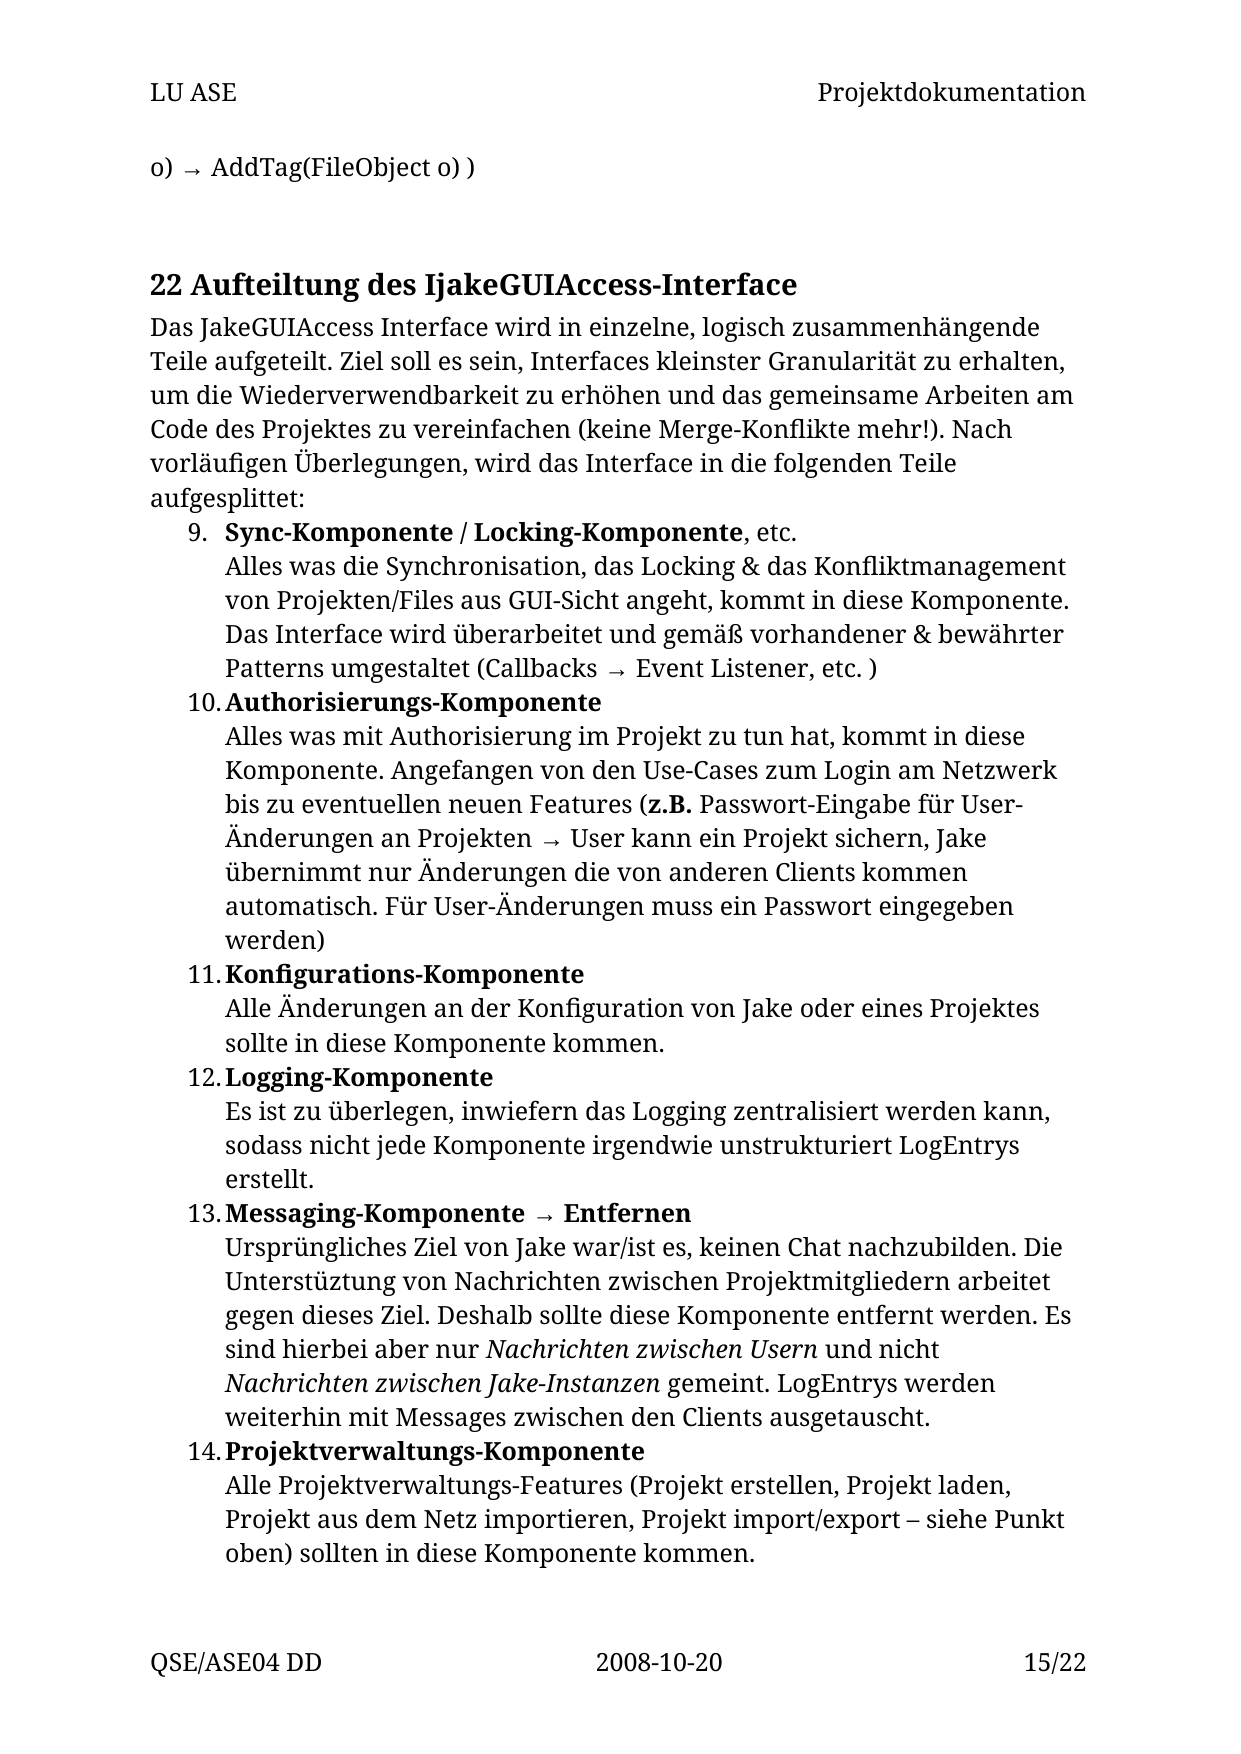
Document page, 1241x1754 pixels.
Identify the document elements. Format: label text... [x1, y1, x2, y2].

subtitle Aufteiltung des IjakeGUIAccess-Interface [150, 264, 1090, 304]
list Logging-Komponente Es ist zu überlegen, inwiefern das Logging zentralisiert werden kann, sodass nicht jede Komponente irgendwie unstrukturiert LogEntrys erstellt. [187, 1059, 1090, 1196]
text Das JakeGUIAccess Interface wird in einzelne, logisch zusammenhängende Teile aufgeteilt. Ziel soll es sein, Interfaces kleinster Granularität zu erhalten, um die Wiederverwendbarkeit zu erhöhen und das gemeinsame Arbeiten am Code des Projektes zu vereinfachen (keine Merge-Konflikte mehr!). Nach vorläufigen Überlegungen, wird das Interface in die folgenden Teile aufgesplittet: [150, 310, 1090, 514]
text o) → AddTag(FileObject o) ) [150, 150, 1090, 184]
list Authorisierungs-Komponente Alles was mit Authorisierung im Projekt zu tun hat, kommt in diese Komponente. Angefangen von den Use-Cases zum Login am Netzwerk bis zu eventuellen neuen Features (z.B. Passwort-Eingabe für User-Änderungen an Projekten → User kann ein Projekt sichern, Jake übernimmt nur Änderungen die von anderen Clients kommen automatisch. Für User-Änderungen muss ein Passwort eingegeben werden) [187, 684, 1090, 957]
list Projektverwaltungs-Komponente Alle Projektverwaltungs-Features (Projekt erstellen, Projekt laden, Projekt aus dem Netz importieren, Projekt import/export – siehe Punkt oben) sollten in diese Komponente kommen. [187, 1434, 1090, 1570]
list Konfigurations-Komponente Alle Änderungen an der Konfiguration von Jake oder eines Projektes sollte in diese Komponente kommen. [187, 957, 1090, 1059]
list Sync-Komponente / Locking-Komponente, etc. Alles was die Synchronisation, das Locking & das Konfliktmanagement von Projekten/Files aus GUI-Sicht angeht, kommt in diese Komponente. Das Interface wird überarbeitet und gemäß vorhandener & bewährter Patterns umgestaltet (Callbacks → Event Listener, etc. ) [187, 514, 1090, 684]
list Messaging-Komponente → Entfernen Ursprüngliches Ziel von Jake war/ist es, keinen Chat nachzubilden. Die Unterstüztung von Nachrichten zwischen Projektmitgliedern arbeitet gegen dieses Ziel. Deshalb sollte diese Komponente entfernt werden. Es sind hierbei aber nur Nachrichten zwischen Usern und nicht Nachrichten zwischen Jake-Instanzen gemeint. LogEntrys werden weiterhin mit Messages zwischen den Clients ausgetauscht. [187, 1196, 1090, 1434]
